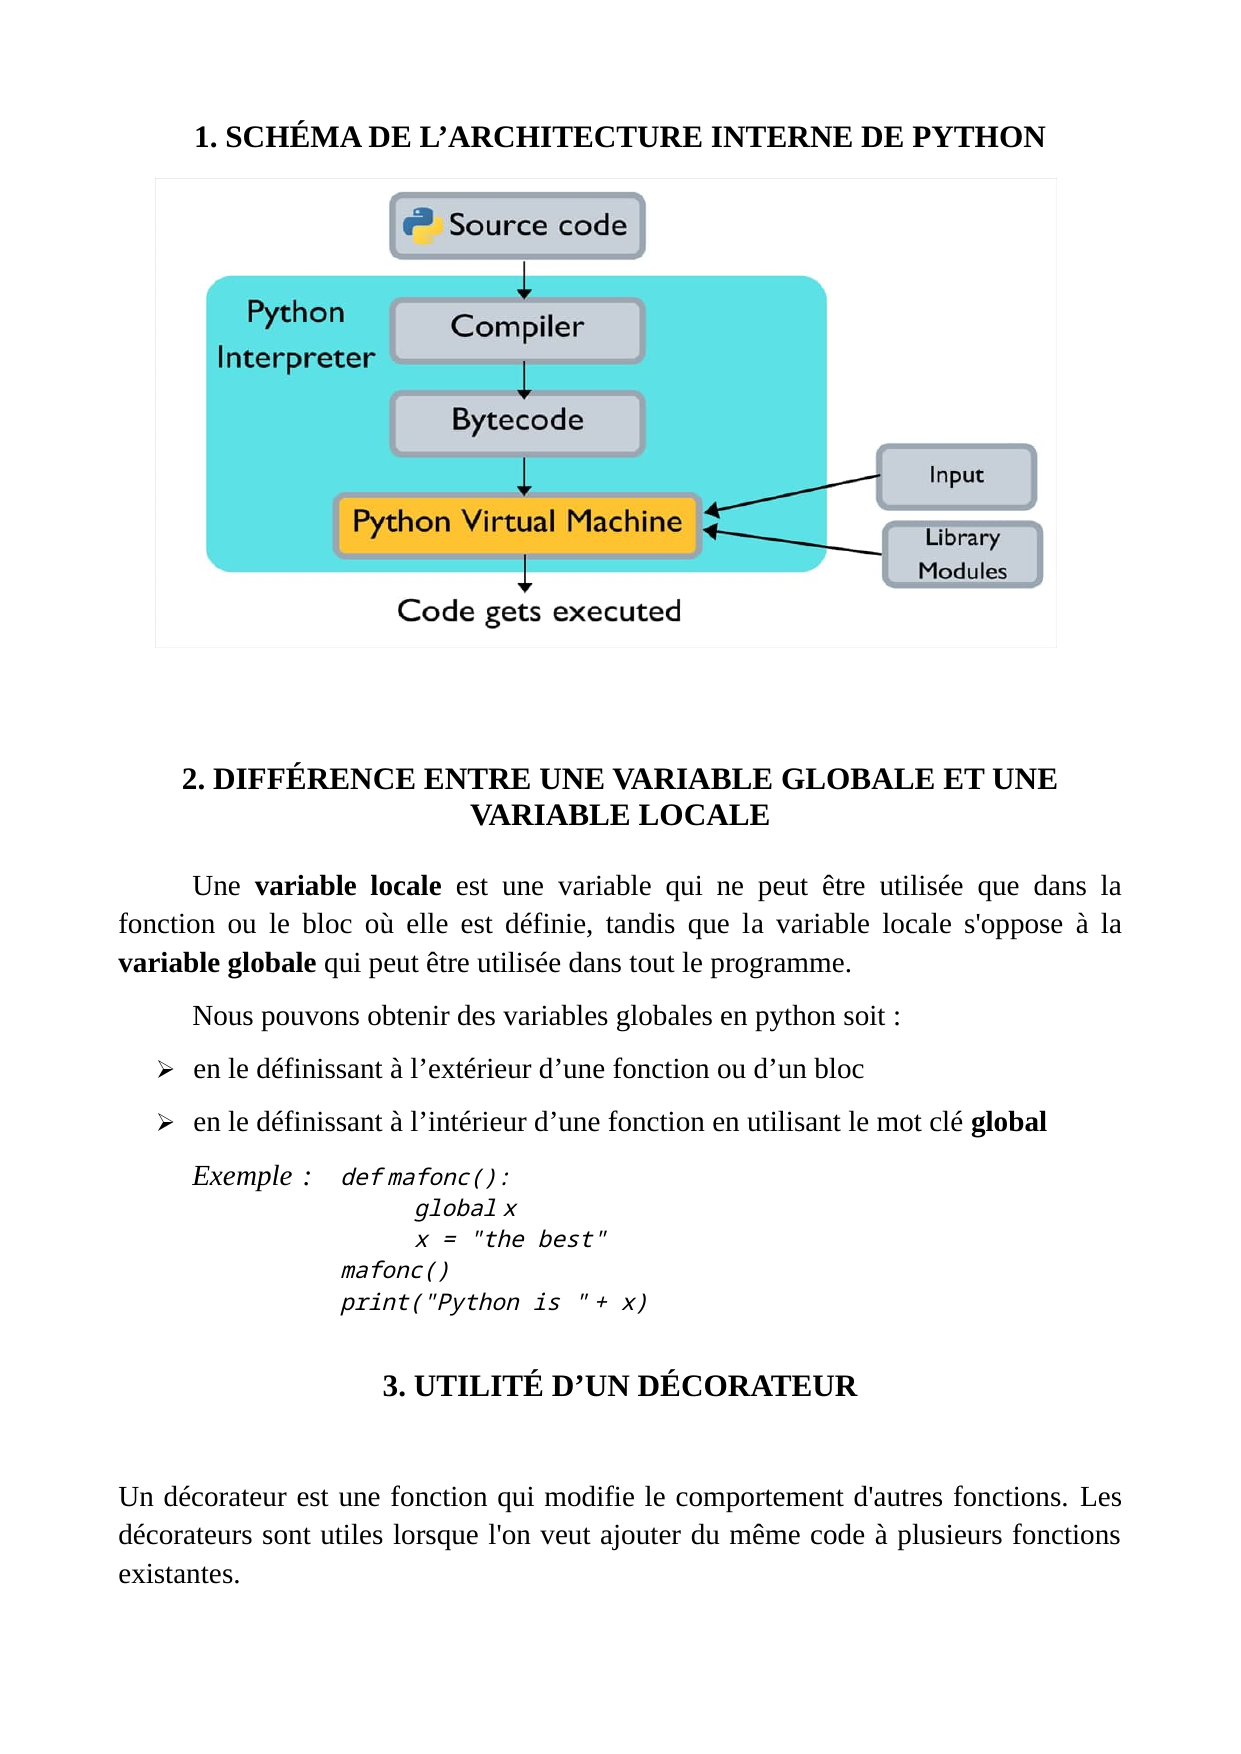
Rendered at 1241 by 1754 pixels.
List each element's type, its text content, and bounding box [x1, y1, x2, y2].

text print("Python is " + x) [118, 1285, 1122, 1317]
text Un décorateur est une fonction qui modifie le comportement d'autres fonctions. Les décorateurs sont utiles lorsque l'on veut ajouter du même code à plusieurs fonctions existantes. [118, 1479, 1122, 1589]
picture [155, 178, 1057, 648]
text 3. UTILITÉ D’UN DÉCORATEUR [118, 1367, 1122, 1403]
text x = "the best" [118, 1223, 1122, 1254]
text Une variable locale est une variable qui ne peut être utilisée que dans la fonction ou le bloc où elle est définie, tandis que la variable locale s'oppose à la variable globale qui peut être utilisée dans tout le programme. [118, 868, 1122, 979]
list en le définissant à l’intérieur d’une fonction en utilisant le mot clé global [156, 1104, 1122, 1138]
list en le définissant à l’extérieur d’une fonction ou d’un bloc [156, 1051, 1122, 1085]
text Exemple : def mafonc(): [118, 1158, 1122, 1192]
text Nous pouvons obtenir des variables globales en python soit : [118, 998, 1122, 1032]
text 2. DIFFÉRENCE ENTRE UNE VARIABLE GLOBALE ET UNE VARIABLE LOCALE [118, 760, 1122, 832]
text 1. SCHÉMA DE L’ARCHITECTURE INTERNE DE PYTHON [118, 118, 1122, 154]
text global x [118, 1192, 1122, 1223]
text mafonc() [118, 1254, 1122, 1285]
